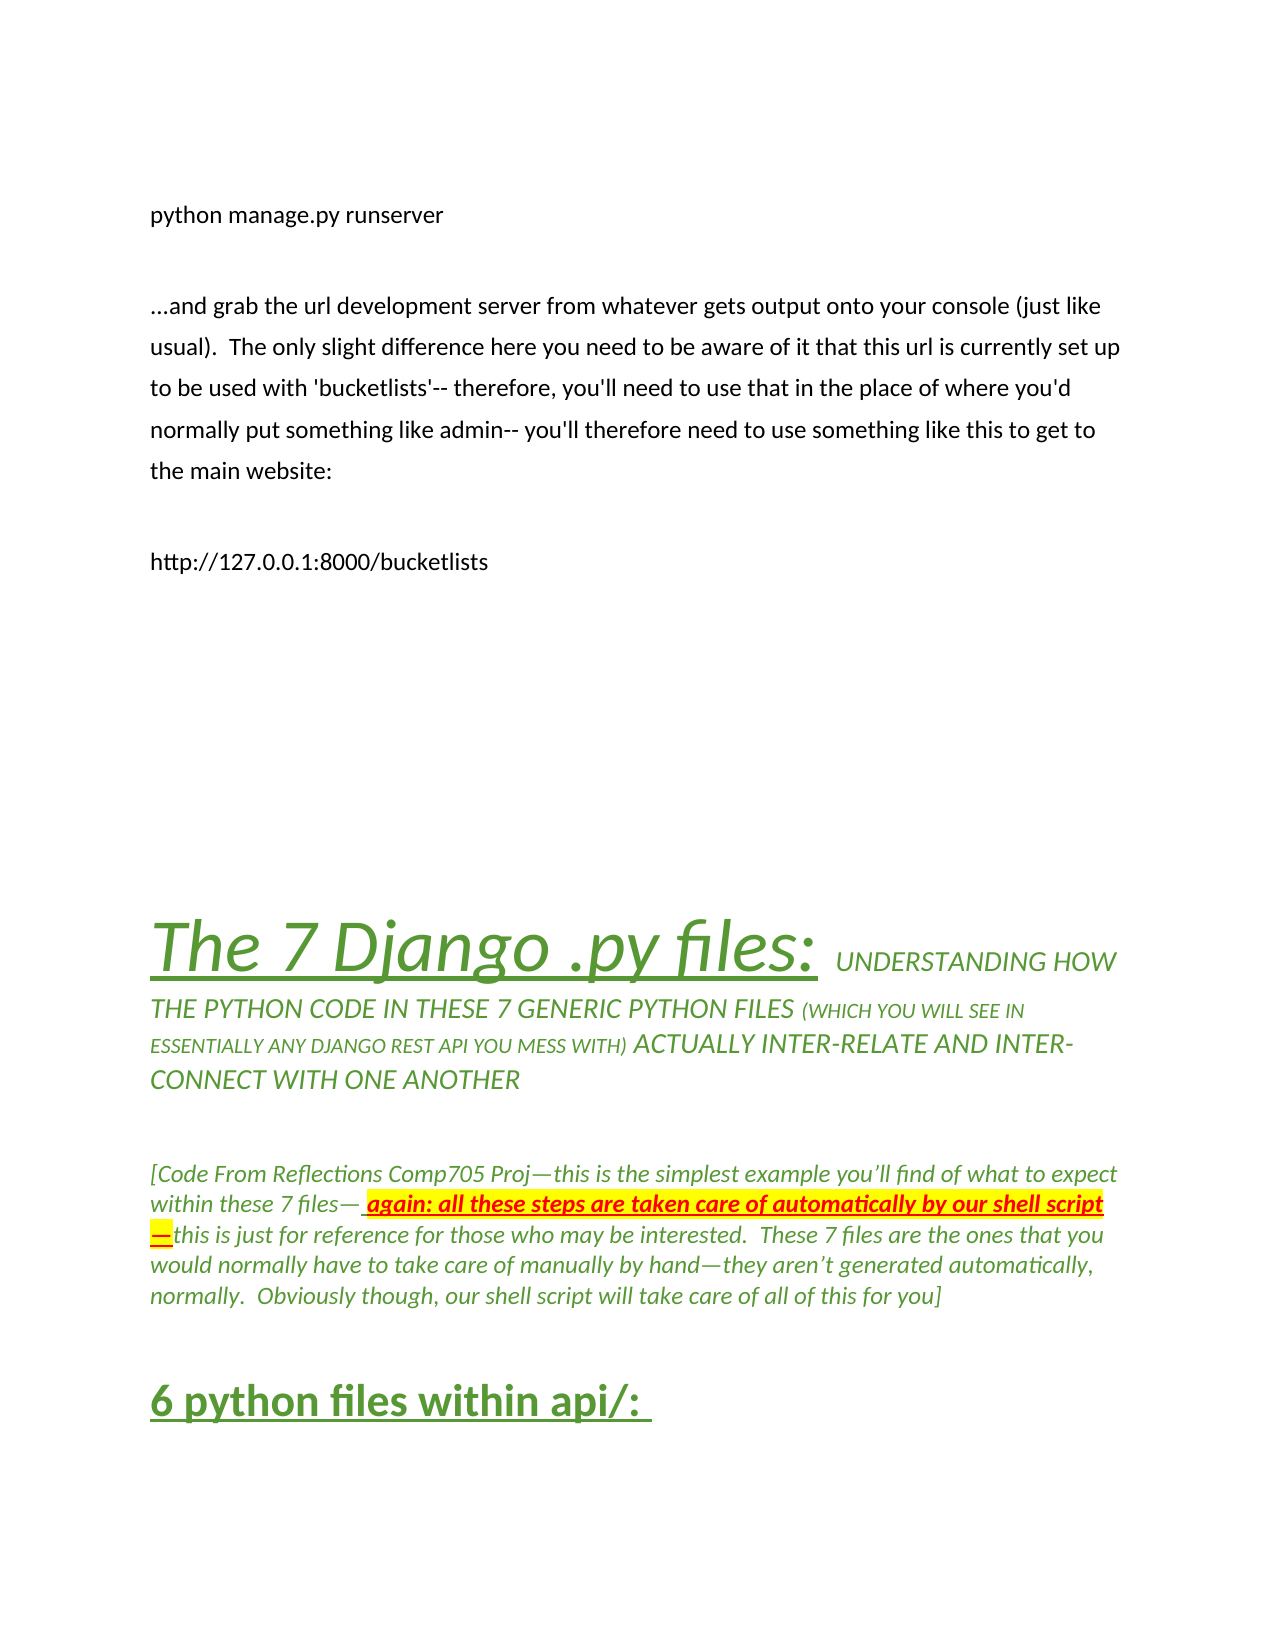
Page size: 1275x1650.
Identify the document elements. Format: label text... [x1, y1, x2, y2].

text [Code From Reflections Comp705 Proj—this is the simplest example you’ll find of what to expect within these 7 files— again: all these steps are taken care of automatically by our shell script—this is just for reference for those who may be interested. These 7 files are the ones that you would normally have to take care of manually by hand—they aren’t generated automatically, normally. Obviously though, our shell script will take care of all of this for you] [150, 1158, 1125, 1311]
text 6 python files within api/: [150, 1372, 1125, 1427]
text The 7 Django .py files: UNDERSTANDING HOW THE PYTHON CODE IN THESE 7 GENERIC PYTHON FILES (WHICH YOU WILL SEE IN ESSENTIALLY ANY DJANGO REST API YOU MESS WITH) ACTUALLY INTER-RELATE AND INTER-CONNECT WITH ONE ANOTHER [150, 898, 1125, 1097]
text ...and grab the url development server from whatever gets output onto your console (just like usual). The only slight difference here you need to be aware of it that this url is currently set up to be used with 'bucketlists'-- therefore, you'll need to use that in the place of where you'd normally put something like admin-- you'll therefore need to use something like this to get to the main website: [150, 290, 1125, 485]
text python manage.py runserver [150, 199, 1125, 230]
text http://127.0.0.1:8000/bucketlists [150, 546, 1125, 576]
